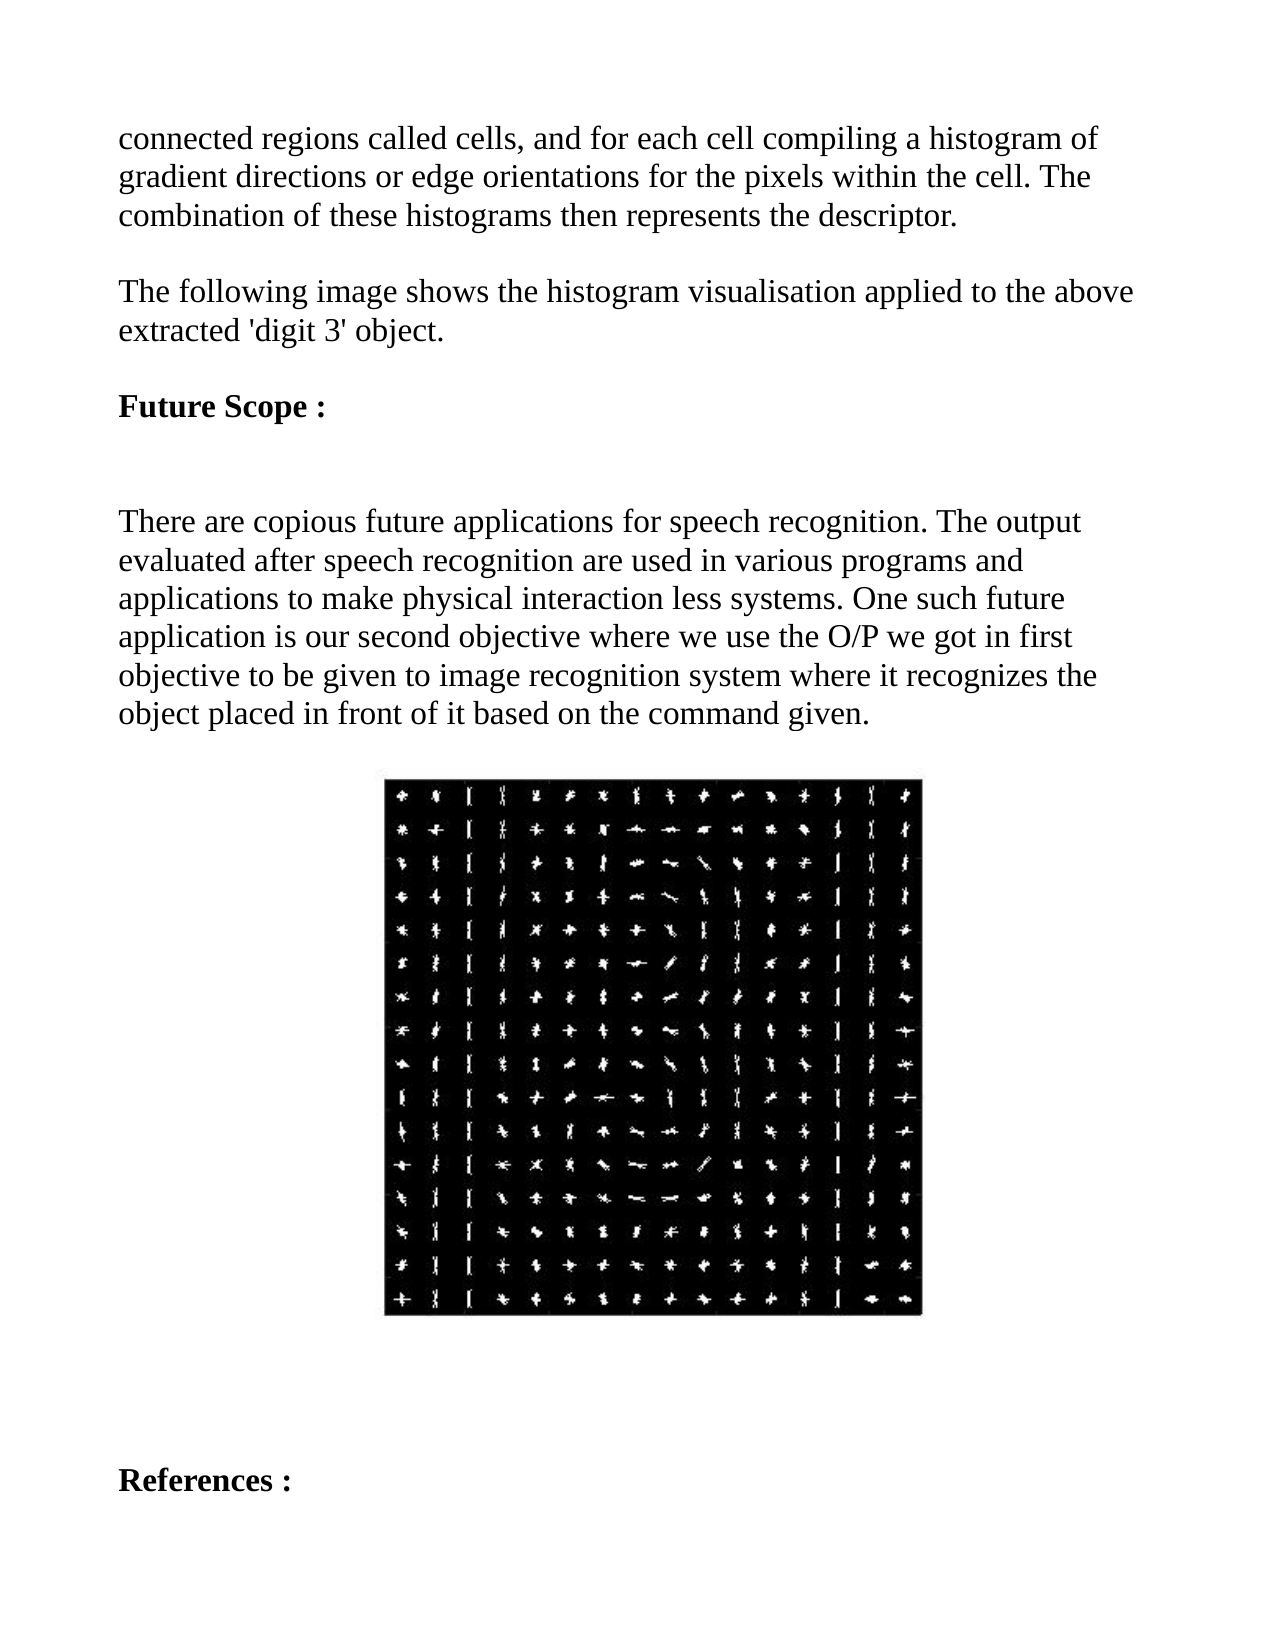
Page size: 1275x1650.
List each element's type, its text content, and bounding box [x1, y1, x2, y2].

picture [200, 731, 1075, 1388]
text There are copious future applications for speech recognition. The output evaluated after speech recognition are used in various programs and applications to make physical interaction less systems. One such future application is our second objective where we use the O/P we got in first objective to be given to image recognition system where it recognizes the object placed in front of it based on the command given. [118, 501, 1157, 731]
text References : [118, 1460, 1157, 1498]
text connected regions called cells, and for each cell compiling a histogram of gradient directions or edge orientations for the pixels within the cell. The combination of these histograms then represents the descriptor. [118, 118, 1157, 233]
text The following image shows the histogram visualisation applied to the above extracted 'digit 3' object. [118, 271, 1157, 348]
text Future Scope : [118, 386, 1157, 425]
